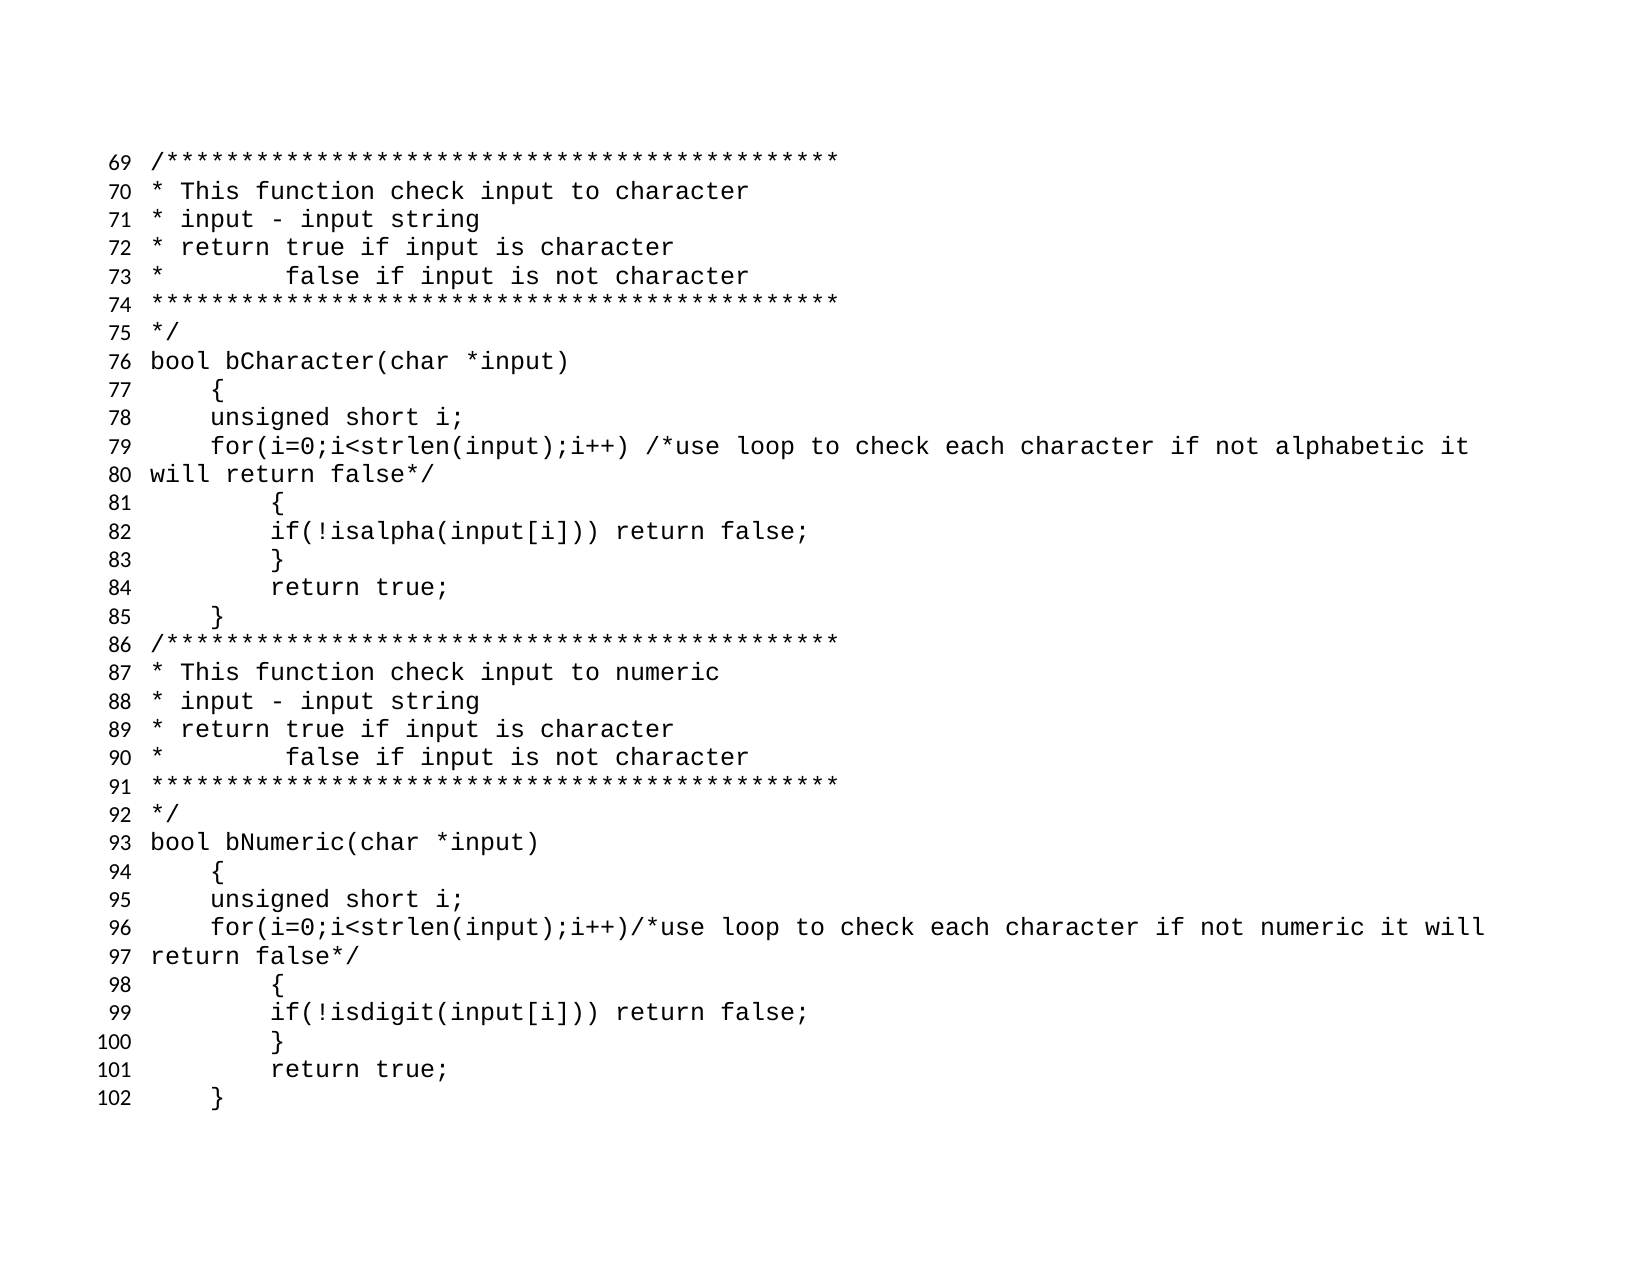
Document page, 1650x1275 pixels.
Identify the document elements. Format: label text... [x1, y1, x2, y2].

text { [150, 377, 1500, 405]
text } [150, 1028, 1500, 1057]
text { [150, 858, 1500, 887]
text /********************************************* [150, 632, 1500, 660]
text unsigned short i; [150, 887, 1500, 915]
text * return true if input is character [150, 235, 1500, 263]
text return true; [150, 575, 1500, 603]
text * input - input string [150, 207, 1500, 235]
text * This function check input to numeric [150, 660, 1500, 688]
text for(i=0;i<strlen(input);i++)/*use loop to check each character if not numeric it will return false*/ [150, 915, 1500, 972]
text * false if input is not character [150, 263, 1500, 292]
text * false if input is not character [150, 745, 1500, 773]
text */ [150, 320, 1500, 348]
text * input - input string [150, 688, 1500, 717]
text /********************************************* [150, 150, 1500, 178]
text } [150, 1085, 1500, 1113]
text } [150, 547, 1500, 575]
text bool bCharacter(char *input) [150, 348, 1500, 377]
text return true; [150, 1057, 1500, 1085]
text bool bNumeric(char *input) [150, 830, 1500, 858]
text * This function check input to character [150, 178, 1500, 207]
text */ [150, 802, 1500, 830]
text ********************************************** [150, 773, 1500, 802]
text { [150, 490, 1500, 518]
text * return true if input is character [150, 717, 1500, 745]
text for(i=0;i<strlen(input);i++) /*use loop to check each character if not alphabetic it will return false*/ [150, 433, 1500, 490]
text unsigned short i; [150, 405, 1500, 433]
text if(!isdigit(input[i])) return false; [150, 1000, 1500, 1028]
text ********************************************** [150, 292, 1500, 320]
text { [150, 972, 1500, 1000]
text } [150, 603, 1500, 632]
text if(!isalpha(input[i])) return false; [150, 518, 1500, 547]
